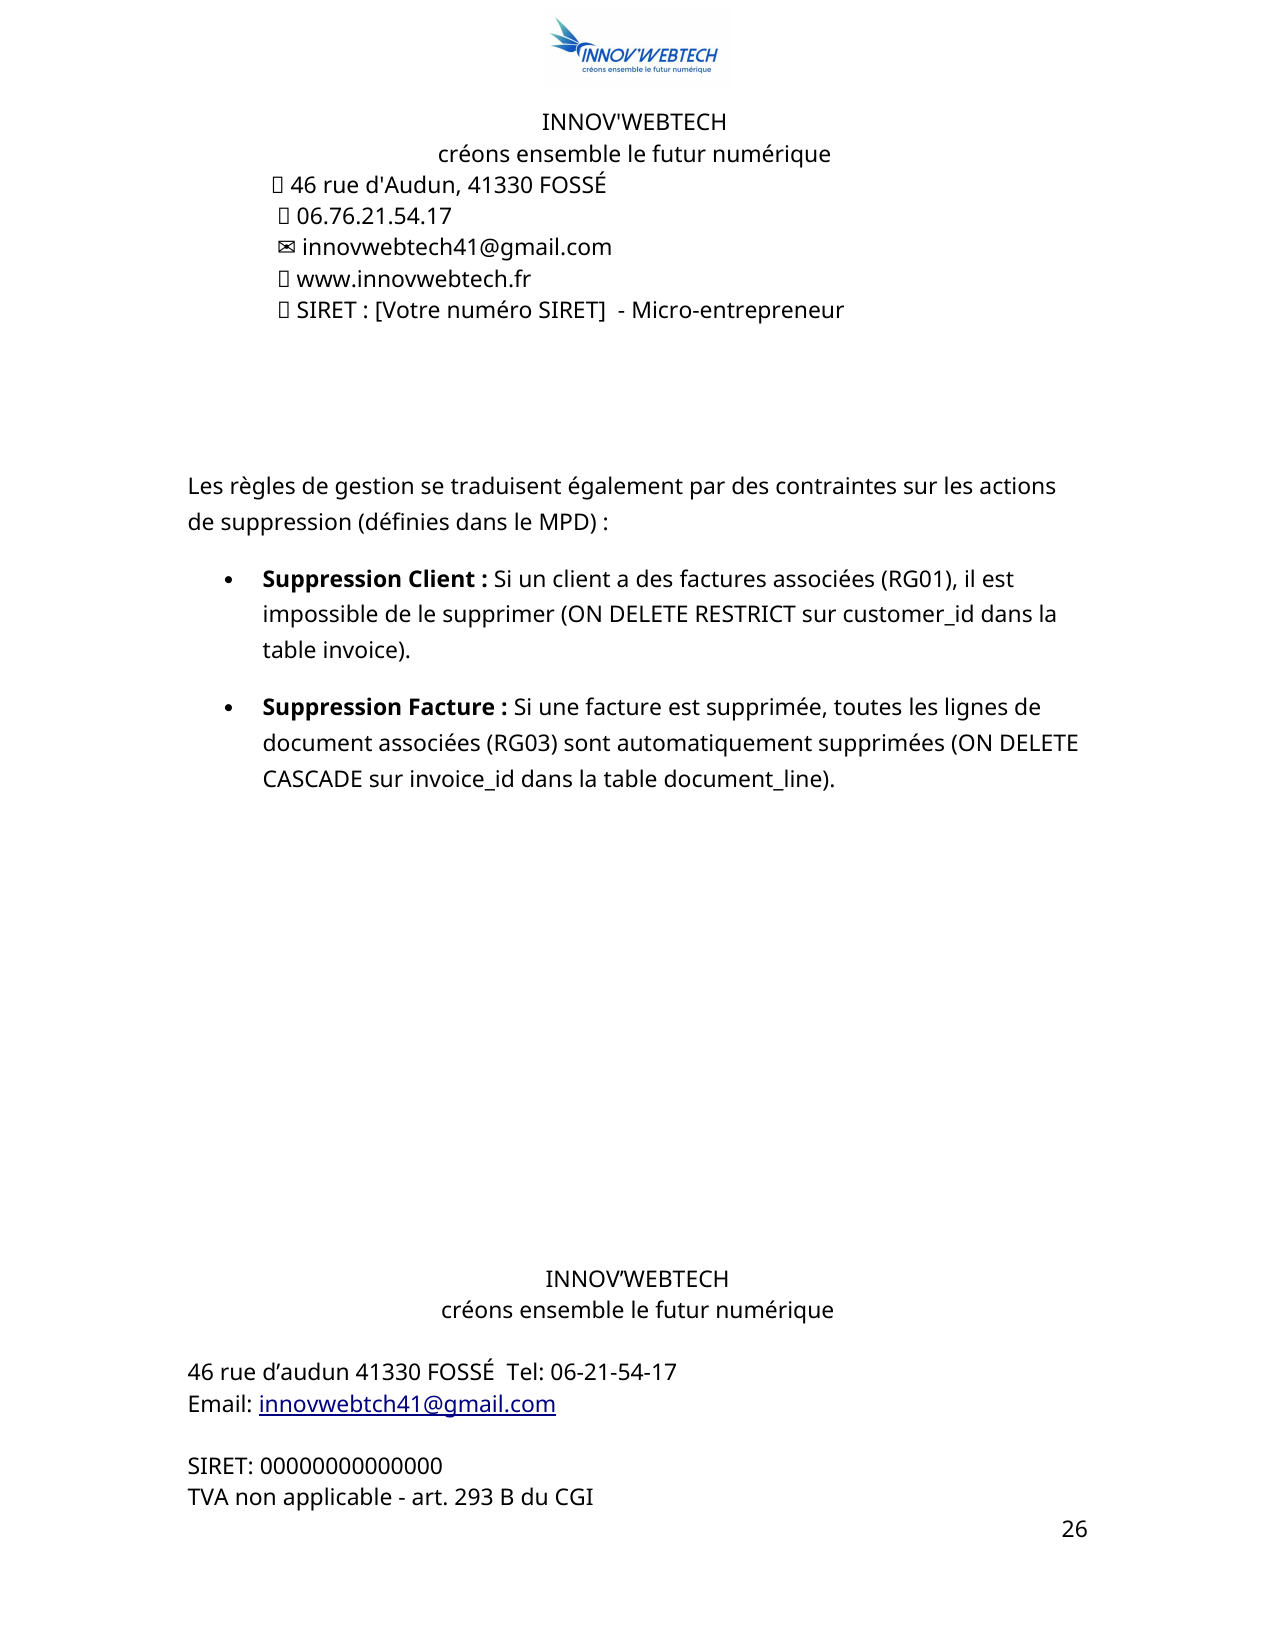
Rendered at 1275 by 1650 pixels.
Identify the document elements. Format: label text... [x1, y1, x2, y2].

list Suppression Facture : Si une facture est supprimée, toutes les lignes de document associées (RG03) sont automatiquement supprimées (ON DELETE CASCADE sur invoice_id dans la table document_line). [225, 691, 1087, 794]
list Suppression Client : Si un client a des factures associées (RG01), il est impossible de le supprimer (ON DELETE RESTRICT sur customer_id dans la table invoice). [225, 562, 1087, 666]
text Les règles de gestion se traduisent également par des contraintes sur les actions de suppression (définies dans le MPD) : [187, 470, 1087, 537]
